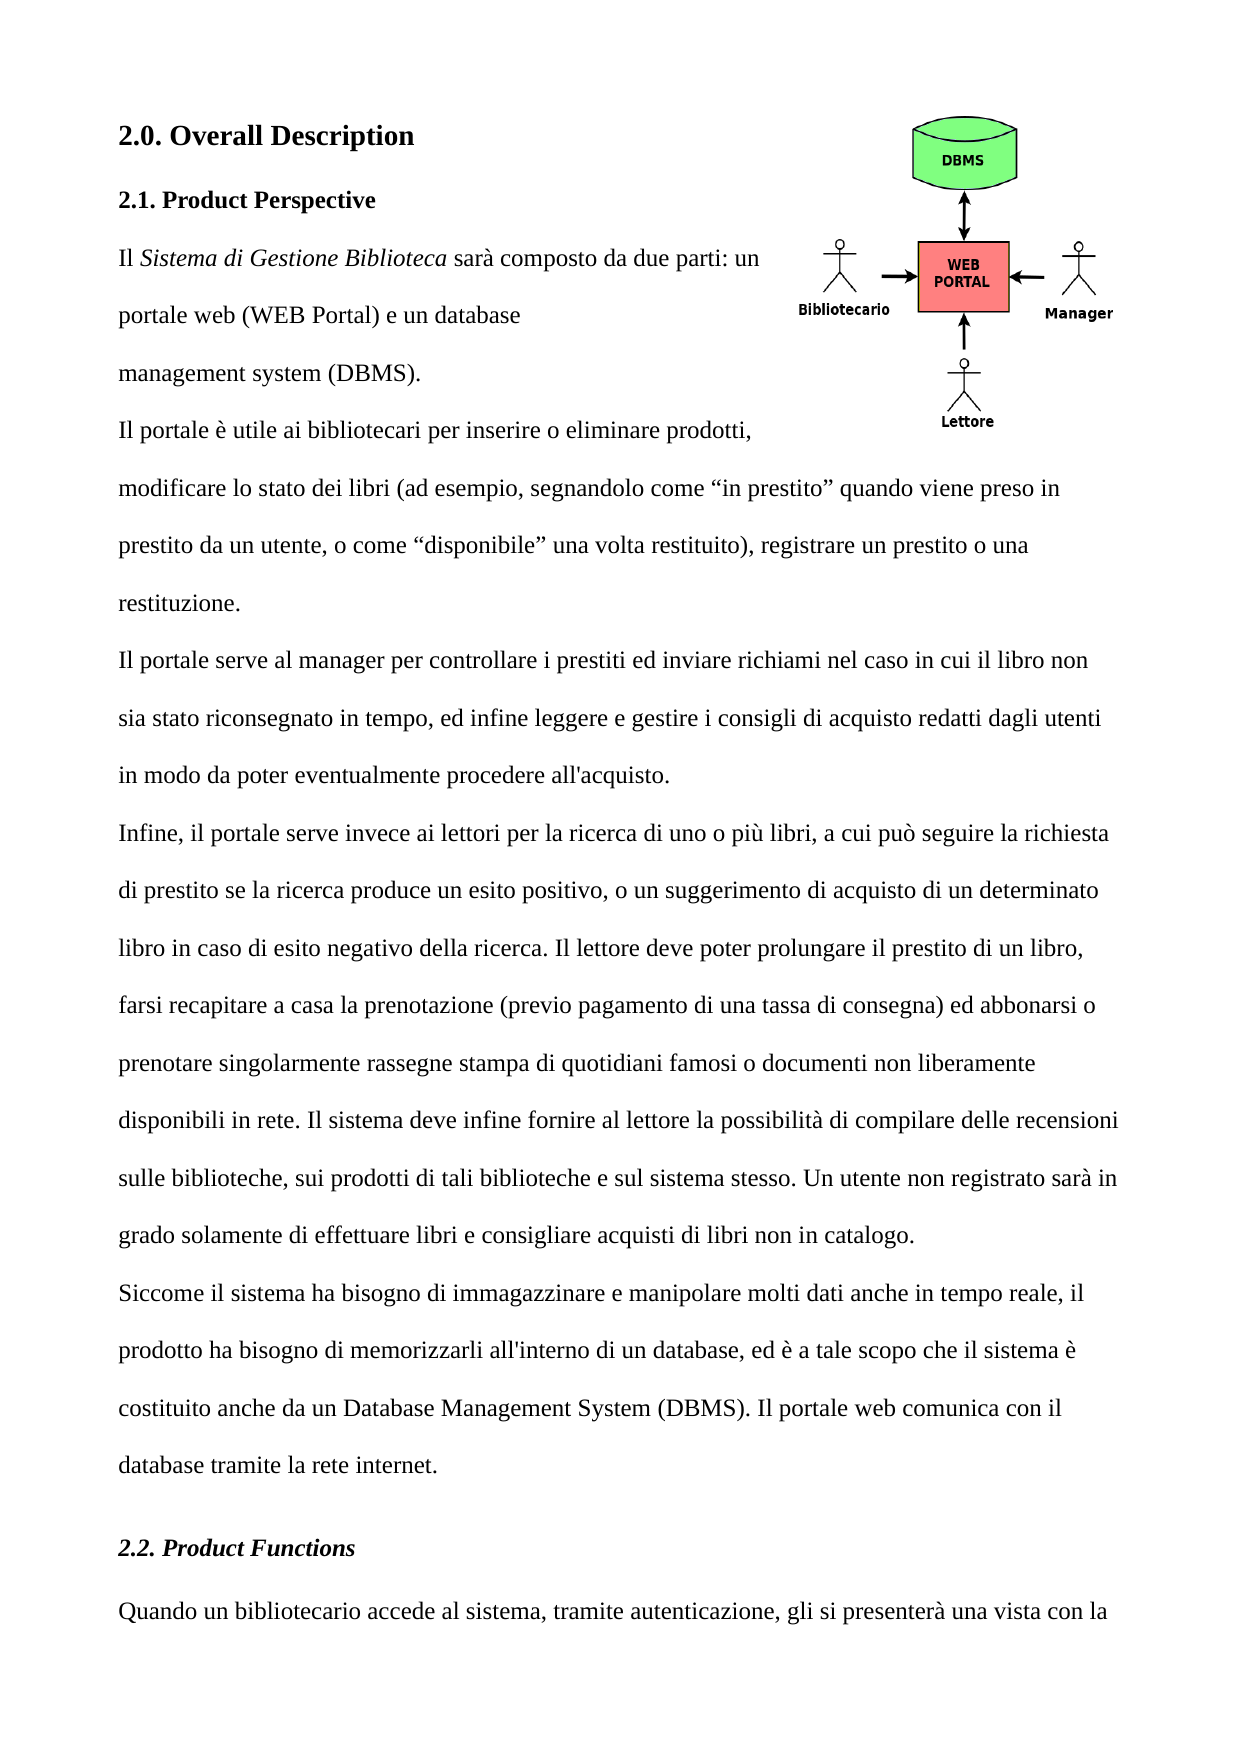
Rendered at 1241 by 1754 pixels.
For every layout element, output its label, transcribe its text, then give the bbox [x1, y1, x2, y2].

text Il Sistema di Gestione Biblioteca sarà composto da due parti: un portale web (WEB Portal) e un database [118, 243, 793, 329]
text Quando un bibliotecario accede al sistema, tramite autenticazione, gli si presenterà una vista con la [118, 1596, 1122, 1625]
subtitle 2.0. Overall Description [118, 118, 793, 152]
text Il portale serve al manager per controllare i prestiti ed inviare richiami nel caso in cui il libro non sia stato riconsegnato in tempo, ed infine leggere e gestire i consigli di acquisto redatti dagli utenti in modo da poter eventualmente procedere all'acquisto. [118, 645, 1122, 789]
text Il portale è utile ai bibliotecari per inserire o eliminare prodotti, modificare lo stato dei libri (ad esempio, segnandolo come “in prestito” quando viene preso in prestito da un utente, o come “disponibile” una volta restituito), registrare un prestito o una restituzione. [118, 415, 1122, 616]
picture [793, 115, 1152, 431]
text management system (DBMS). [118, 358, 793, 386]
text Infine, il portale serve invece ai lettori per la ricerca di uno o più libri, a cui può seguire la richiesta di prestito se la ricerca produce un esito positivo, o un suggerimento di acquisto di un determinato libro in caso di esito negativo della ricerca. Il lettore deve poter prolungare il prestito di un libro, farsi recapitare a casa la prenotazione (previo pagamento di una tassa di consegna) ed abbonarsi o prenotare singolarmente rassegne stampa di quotidiani famosi o documenti non liberamente disponibili in rete. Il sistema deve infine fornire al lettore la possibilità di compilare delle recensioni sulle biblioteche, sui prodotti di tali biblioteche e sul sistema stesso. Un utente non registrato sarà in grado solamente di effettuare libri e consigliare acquisti di libri non in catalogo. Siccome il sistema ha bisogno di immagazzinare e manipolare molti dati anche in tempo reale, il prodotto ha bisogno di memorizzarli all'interno di un database, ed è a tale scopo che il sistema è costituito anche da un Database Management System (DBMS). Il portale web comunica con il database tramite la rete internet. [118, 818, 1122, 1479]
subtitle 2.1. Product Perspective [118, 185, 793, 214]
subtitle 2.2. Product Functions [118, 1533, 1122, 1561]
